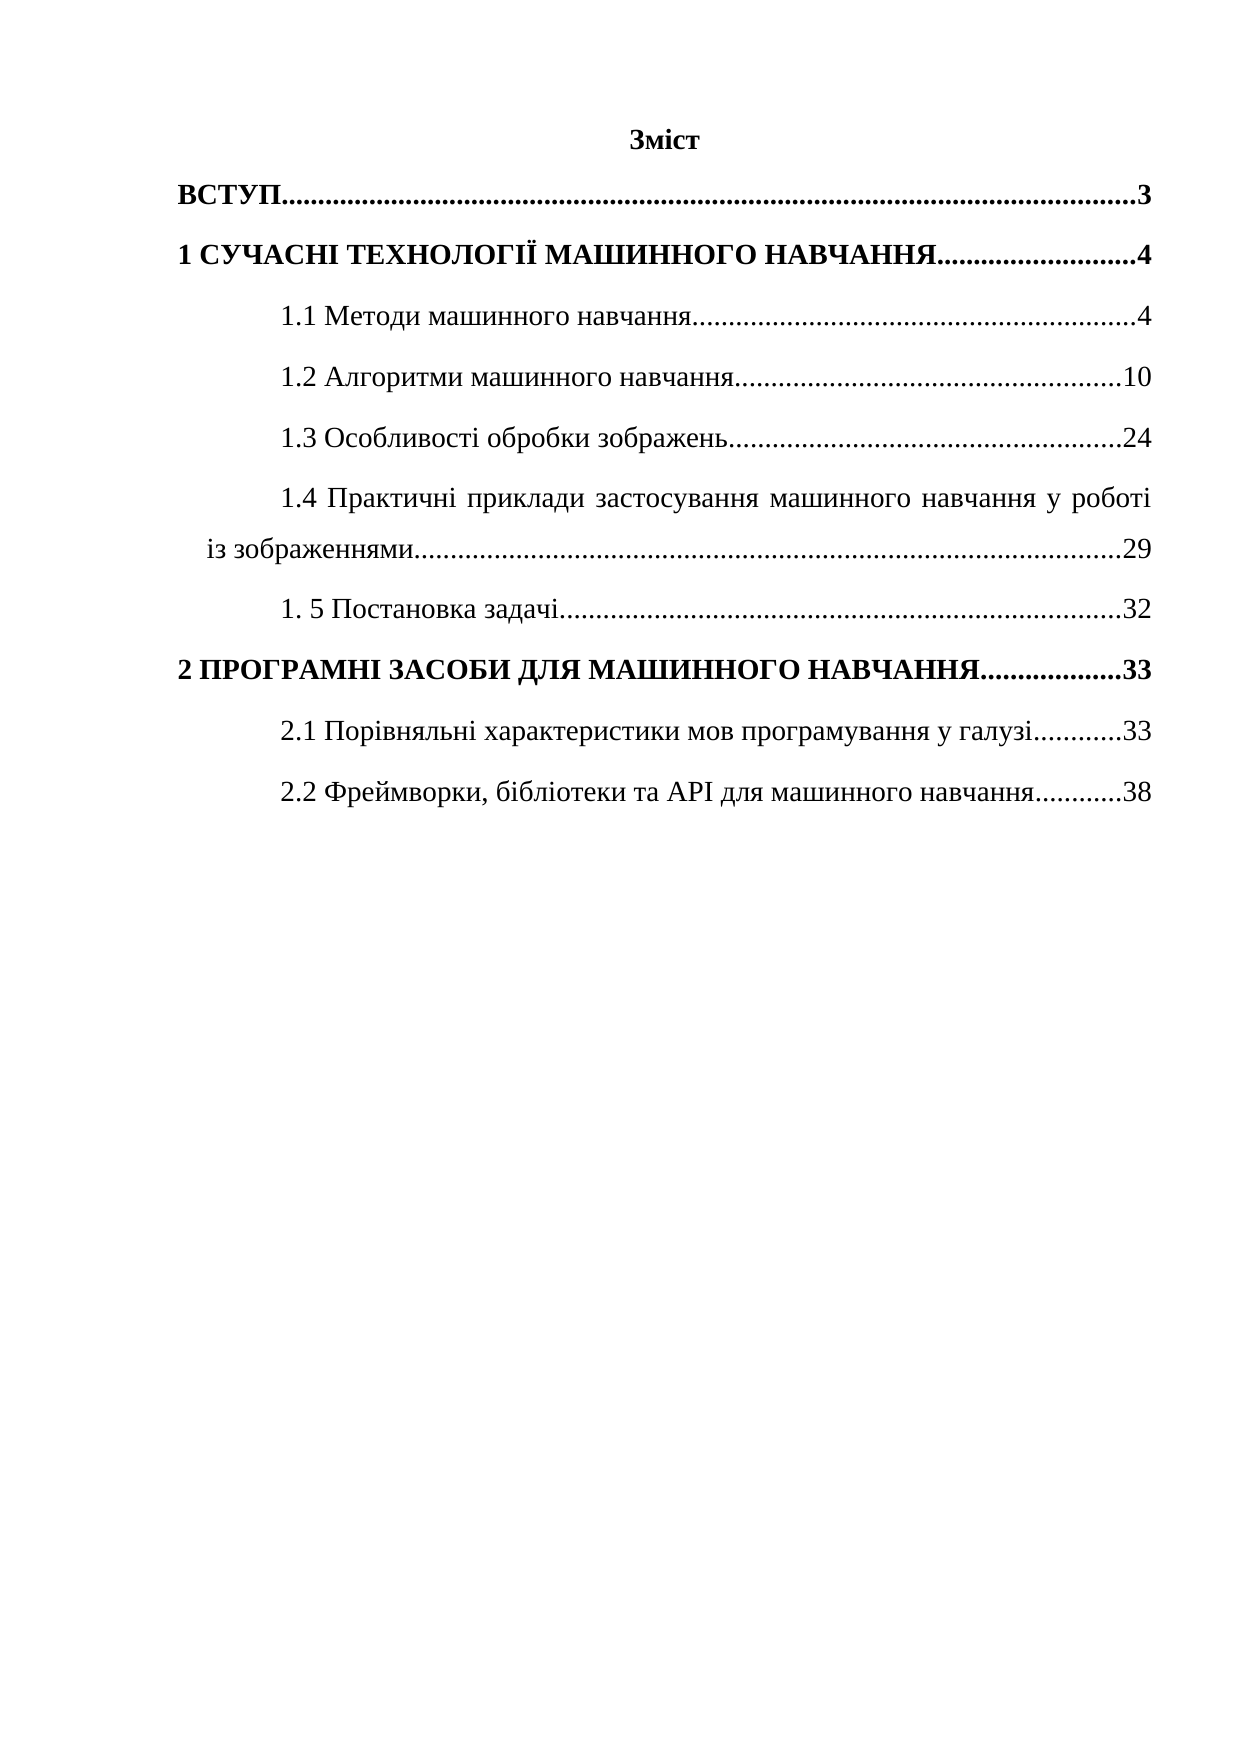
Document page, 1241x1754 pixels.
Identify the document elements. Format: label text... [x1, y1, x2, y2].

text 1 СУЧАСНІ ТЕХНОЛОГІЇ МАШИННОГО НАВЧАННЯ 4 [177, 237, 1152, 271]
text ВСТУП 3 [177, 177, 1152, 210]
text 1.4 Практичні приклади застосування машинного навчання у роботі із зображеннями 29 [206, 480, 1152, 564]
text 2 ПРОГРАМНІ ЗАСОБИ ДЛЯ МАШИННОГО НАВЧАННЯ 33 [177, 652, 1152, 686]
text 1.2 Алгоритми машинного навчання 10 [206, 359, 1152, 392]
text 1. 5 Постановка задачі 32 [206, 591, 1152, 625]
text 1.1 Методи машинного навчання 4 [206, 298, 1152, 332]
text 1.3 Особливості обробки зображень 24 [206, 420, 1152, 453]
text 2.1 Порівняльні характеристики мов програмування у галузі 33 [206, 713, 1152, 746]
text Зміст [177, 122, 1152, 156]
text 2.2 Фреймворки, бібліотеки та API для машинного навчання 38 [206, 774, 1152, 807]
